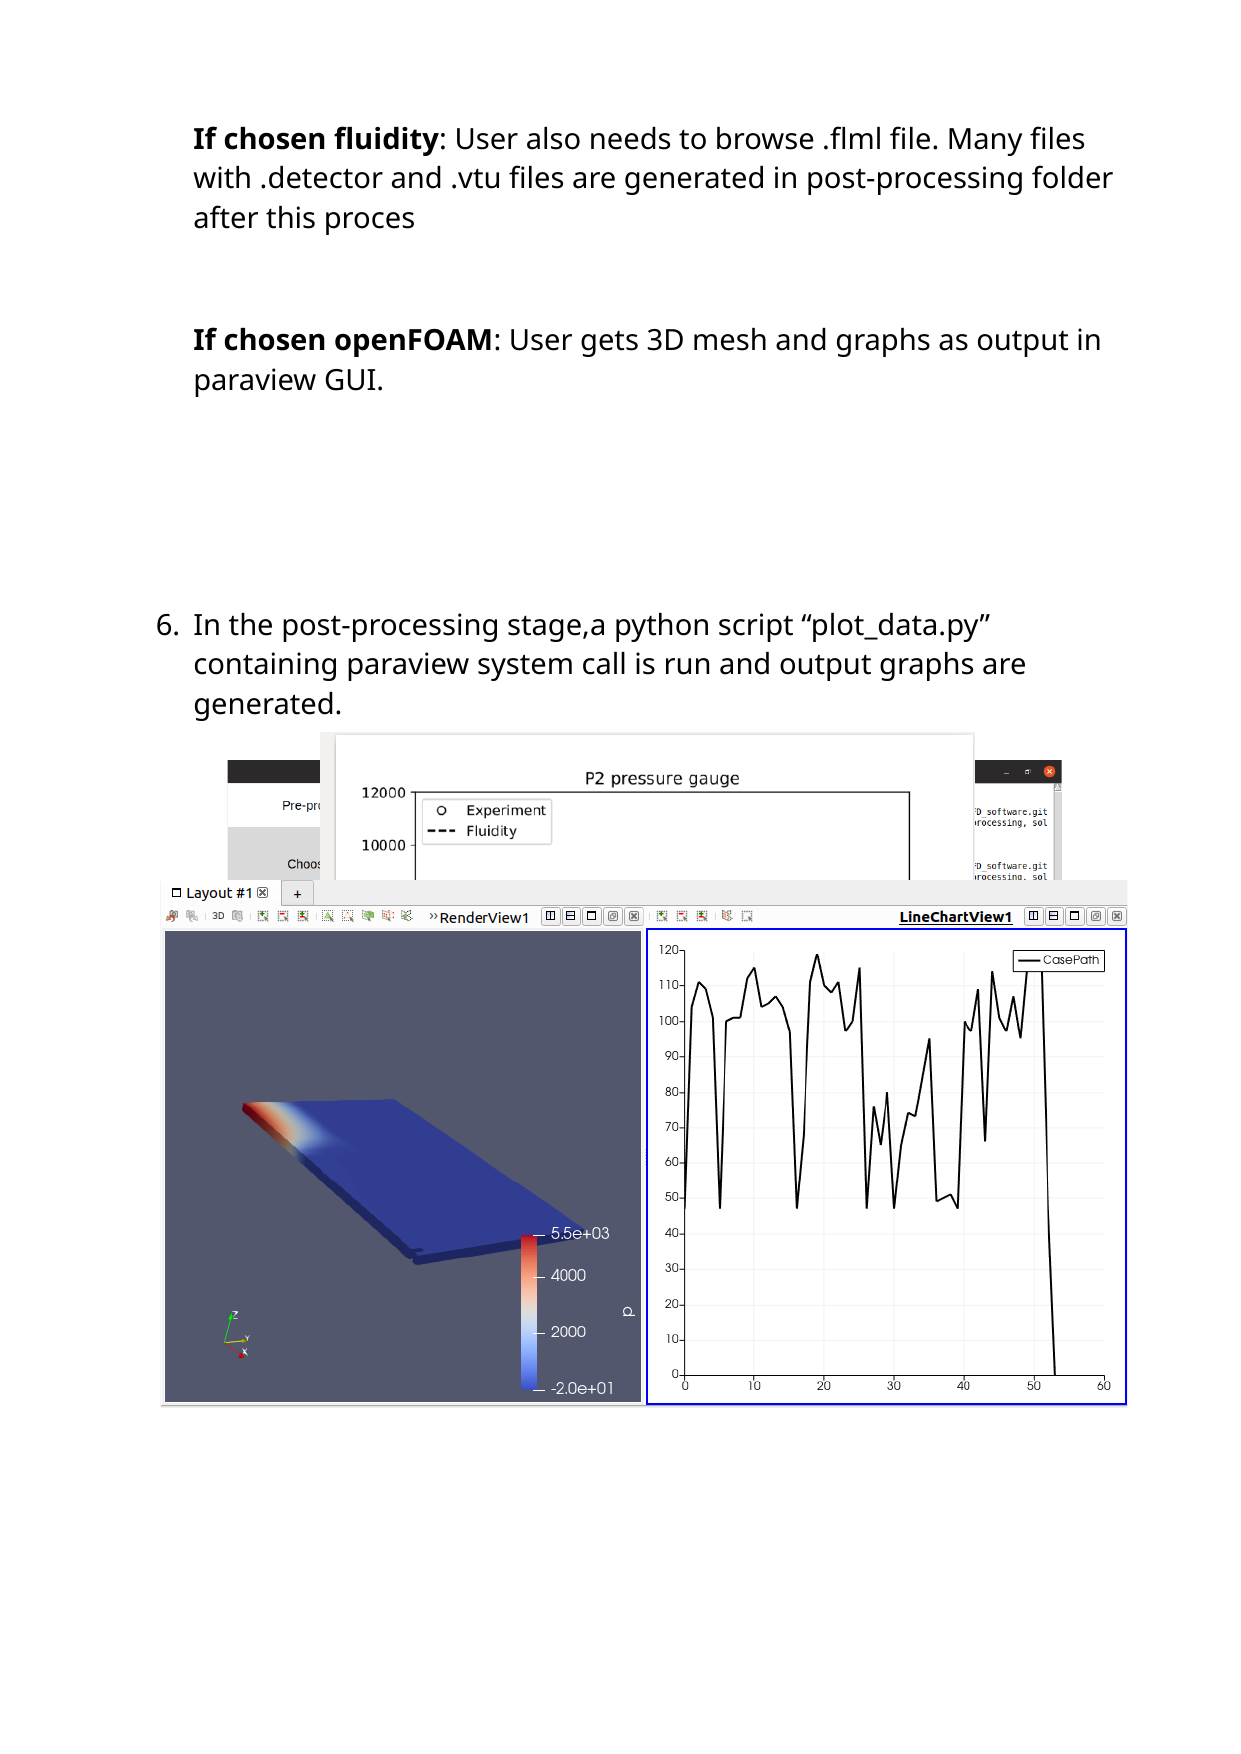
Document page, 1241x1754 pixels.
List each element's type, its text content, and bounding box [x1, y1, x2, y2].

subtitle If chosen openFOAM: User gets 3D mesh and graphs as output in paraview GUI. [156, 320, 1122, 399]
picture [160, 732, 1128, 1408]
subtitle If chosen fluidity: User also needs to browse .flml file. Many files with .detector and .vtu files are generated in post-processing folder after this proces [156, 118, 1122, 237]
subtitle In the post-processing stage,a python script “plot_data.py” containing paraview system call is run and output graphs are generated. [156, 604, 1122, 723]
